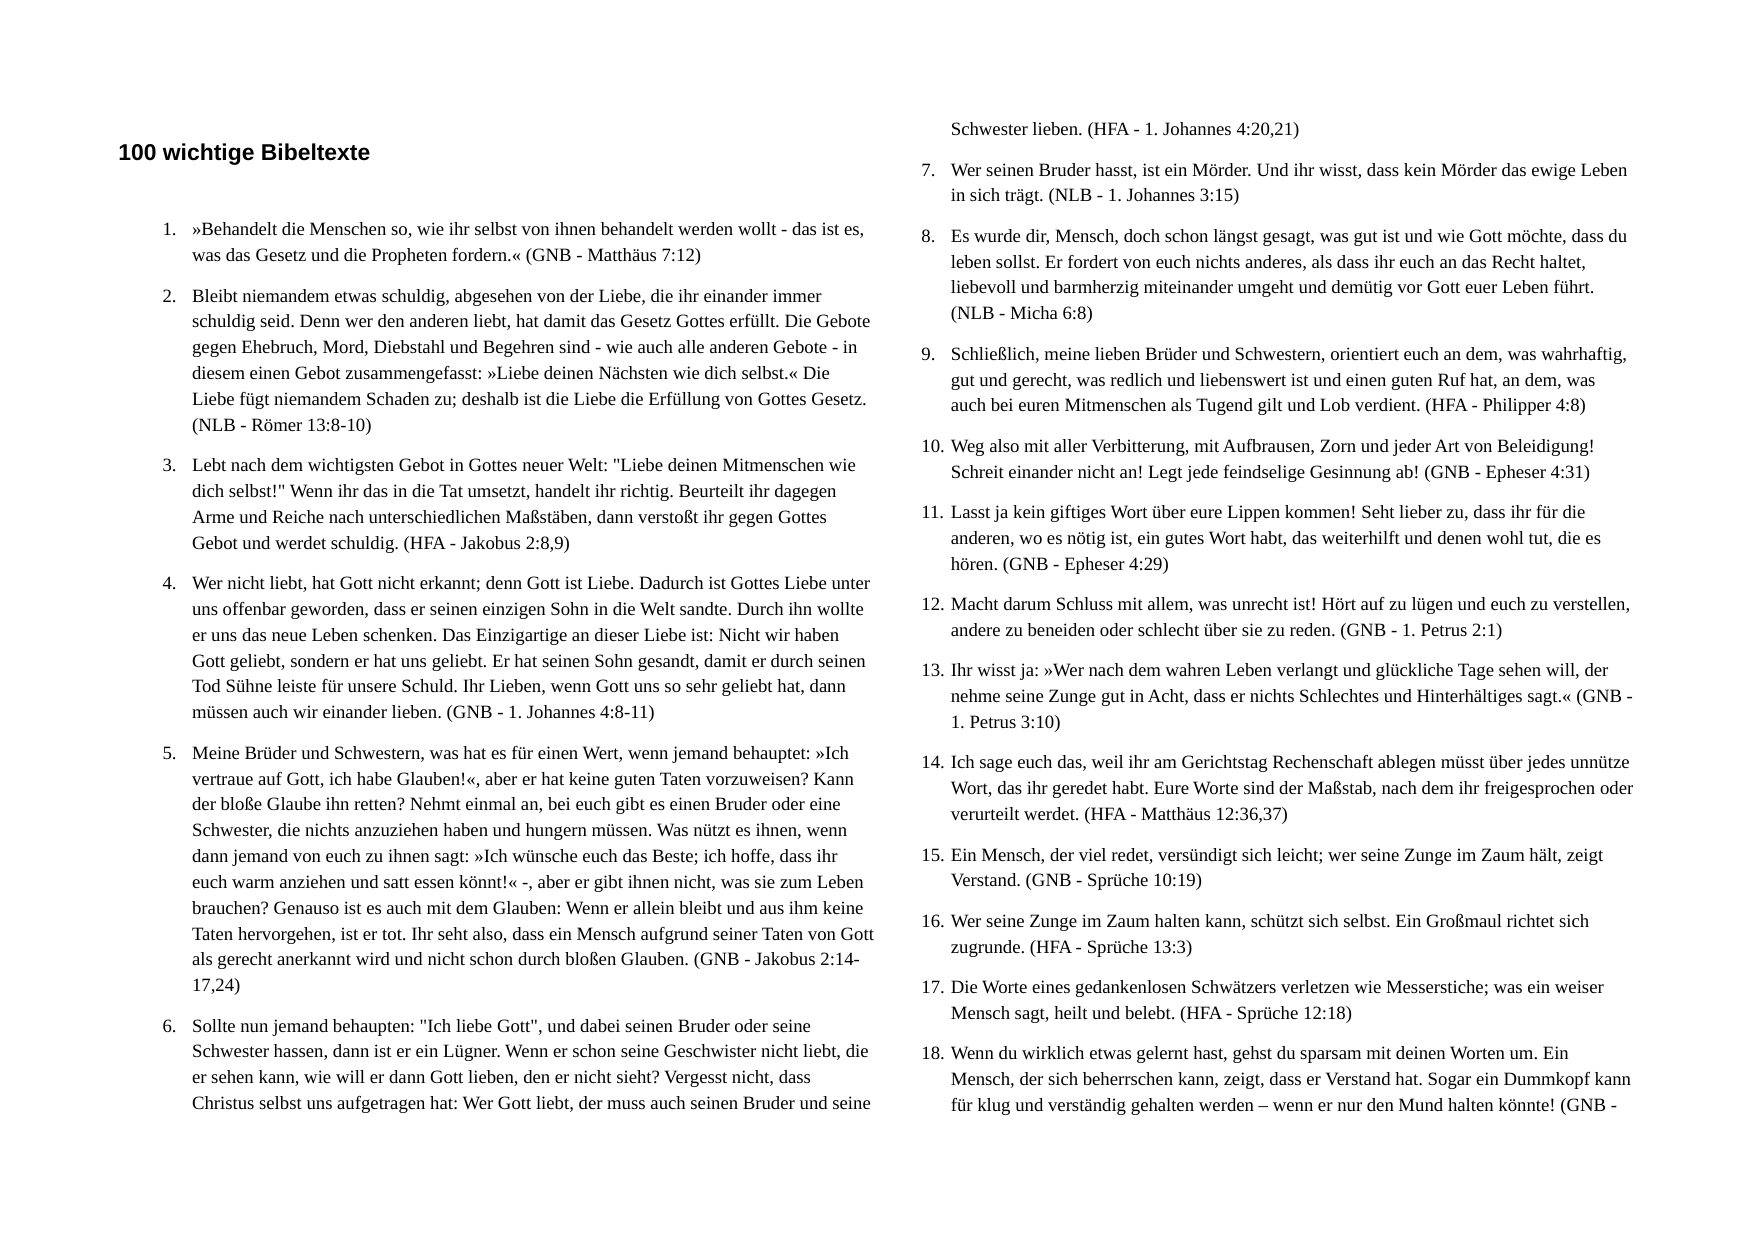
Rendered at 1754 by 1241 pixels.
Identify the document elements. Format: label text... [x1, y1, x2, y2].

list Es wurde dir, Mensch, doch schon längst gesagt, was gut ist und wie Gott möchte, dass du leben sollst. Er fordert von euch nichts anderes, als dass ihr euch an das Recht haltet, liebevoll und barmherzig miteinander umgeht und demütig vor Gott euer Leben führt. (NLB - Micha 6:8) [921, 225, 1636, 324]
list Ein Mensch, der viel redet, versündigt sich leicht; wer seine Zunge im Zaum hält, zeigt Verstand. (GNB - Sprüche 10:19) [921, 843, 1636, 891]
list Schließlich, meine lieben Brüder und Schwestern, orientiert euch an dem, was wahrhaftig, gut und gerecht, was redlich und liebenswert ist und einen guten Ruf hat, an dem, was auch bei euren Mitmenschen als Tugend gilt und Lob verdient. (HFA - Philipper 4:8) [921, 343, 1636, 416]
list Wer seine Zunge im Zaum halten kann, schützt sich selbst. Ein Großmaul richtet sich zugrunde. (HFA - Sprüche 13:3) [921, 910, 1636, 957]
list Schwester lieben. (HFA - 1. Johannes 4:20,21) [921, 118, 1636, 140]
list Bleibt niemandem etwas schuldig, abgesehen von der Liebe, die ihr einander immer schuldig seid. Denn wer den anderen liebt, hat damit das Gesetz Gottes erfüllt. Die Gebote gegen Ehebruch, Mord, Diebstahl und Begehren sind - wie auch alle anderen Gebote - in diesem einen Gebot zusammengefasst: »Liebe deinen Nächsten wie dich selbst.« Die Liebe fügt niemandem Schaden zu; deshalb ist die Liebe die Erfüllung von Gottes Gesetz. (NLB - Römer 13:8-10) [162, 284, 877, 435]
list Macht darum Schluss mit allem, was unrecht ist! Hört auf zu lügen und euch zu verstellen, andere zu beneiden oder schlecht über sie zu reden. (GNB - 1. Petrus 2:1) [921, 593, 1636, 641]
list Ihr wisst ja: »Wer nach dem wahren Leben verlangt und glückliche Tage sehen will, der nehme seine Zunge gut in Acht, dass er nichts Schlechtes und Hinterhältiges sagt.« (GNB - 1. Petrus 3:10) [921, 659, 1636, 733]
list Wer seinen Bruder hasst, ist ein Mörder. Und ihr wisst, dass kein Mörder das ewige Leben in sich trägt. (NLB - 1. Johannes 3:15) [921, 158, 1636, 206]
list Weg also mit aller Verbitterung, mit Aufbrausen, Zorn und jeder Art von Beleidigung! Schreit einander nicht an! Legt jede feindselige Gesinnung ab! (GNB - Epheser 4:31) [921, 435, 1636, 482]
list »Behandelt die Menschen so, wie ihr selbst von ihnen behandelt werden wollt - das ist es, was das Gesetz und die Propheten fordern.« (GNB - Matthäus 7:12) [162, 218, 877, 266]
list Wer nicht liebt, hat Gott nicht erkannt; denn Gott ist Liebe. Dadurch ist Gottes Liebe unter uns offenbar geworden, dass er seinen einzigen Sohn in die Welt sandte. Durch ihn wollte er uns das neue Leben schenken. Das Einzigartige an dieser Liebe ist: Nicht wir haben Gott geliebt, sondern er hat uns geliebt. Er hat seinen Sohn gesandt, damit er durch seinen Tod Sühne leiste für unsere Schuld. Ihr Lieben, wenn Gott uns so sehr geliebt hat, dann müssen auch wir einander lieben. (GNB - 1. Johannes 4:8-11) [162, 572, 877, 723]
list Ich sage euch das, weil ihr am Gerichtstag Rechenschaft ablegen müsst über jedes unnütze Wort, das ihr geredet habt. Eure Worte sind der Maßstab, nach dem ihr freigesprochen oder verurteilt werdet. (HFA - Matthäus 12:36,37) [921, 751, 1636, 825]
list Die Worte eines gedankenlosen Schwätzers verletzen wie Messerstiche; was ein weiser Mensch sagt, heilt und belebt. (HFA - Sprüche 12:18) [921, 976, 1636, 1023]
list Sollte nun jemand behaupten: "Ich liebe Gott", und dabei seinen Bruder oder seine Schwester hassen, dann ist er ein Lügner. Wenn er schon seine Geschwister nicht liebt, die er sehen kann, wie will er dann Gott lieben, den er nicht sieht? Vergesst nicht, dass Christus selbst uns aufgetragen hat: Wer Gott liebt, der muss auch seinen Bruder und seine [162, 1014, 877, 1113]
list Lasst ja kein giftiges Wort über eure Lippen kommen! Seht lieber zu, dass ihr für die anderen, wo es nötig ist, ein gutes Wort habt, das weiterhilft und denen wohl tut, die es hören. (GNB - Epheser 4:29) [921, 501, 1636, 574]
list Meine Brüder und Schwestern, was hat es für einen Wert, wenn jemand behauptet: »Ich vertraue auf Gott, ich habe Glauben!«, aber er hat keine guten Taten vorzuweisen? Kann der bloße Glaube ihn retten? Nehmt einmal an, bei euch gibt es einen Bruder oder eine Schwester, die nichts anzuziehen haben und hungern müssen. Was nützt es ihnen, wenn dann jemand von euch zu ihnen sagt: »Ich wünsche euch das Beste; ich hoffe, dass ihr euch warm anziehen und satt essen könnt!« -, aber er gibt ihnen nicht, was sie zum Leben brauchen? Genauso ist es auch mit dem Glauben: Wenn er allein bleibt und aus ihm keine Taten hervorgehen, ist er tot. Ihr seht also, dass ein Mensch aufgrund seiner Taten von Gott als gerecht anerkannt wird und nicht schon durch bloßen Glauben. (GNB - Jakobus 2:14-17,24) [162, 742, 877, 996]
list Lebt nach dem wichtigsten Gebot in Gottes neuer Welt: "Liebe deinen Mitmenschen wie dich selbst!" Wenn ihr das in die Tat umsetzt, handelt ihr richtig. Beurteilt ihr dagegen Arme und Reiche nach unterschiedlichen Maßstäben, dann verstoßt ihr gegen Gottes Gebot und werdet schuldig. (HFA - Jakobus 2:8,9) [162, 454, 877, 553]
subtitle 100 wichtige Bibeltexte [118, 139, 877, 165]
list Wenn du wirklich etwas gelernt hast, gehst du sparsam mit deinen Worten um. Ein Mensch, der sich beherrschen kann, zeigt, dass er Verstand hat. Sogar ein Dummkopf kann für klug und verständig gehalten werden – wenn er nur den Mund halten könnte! (GNB [921, 1042, 1636, 1116]
